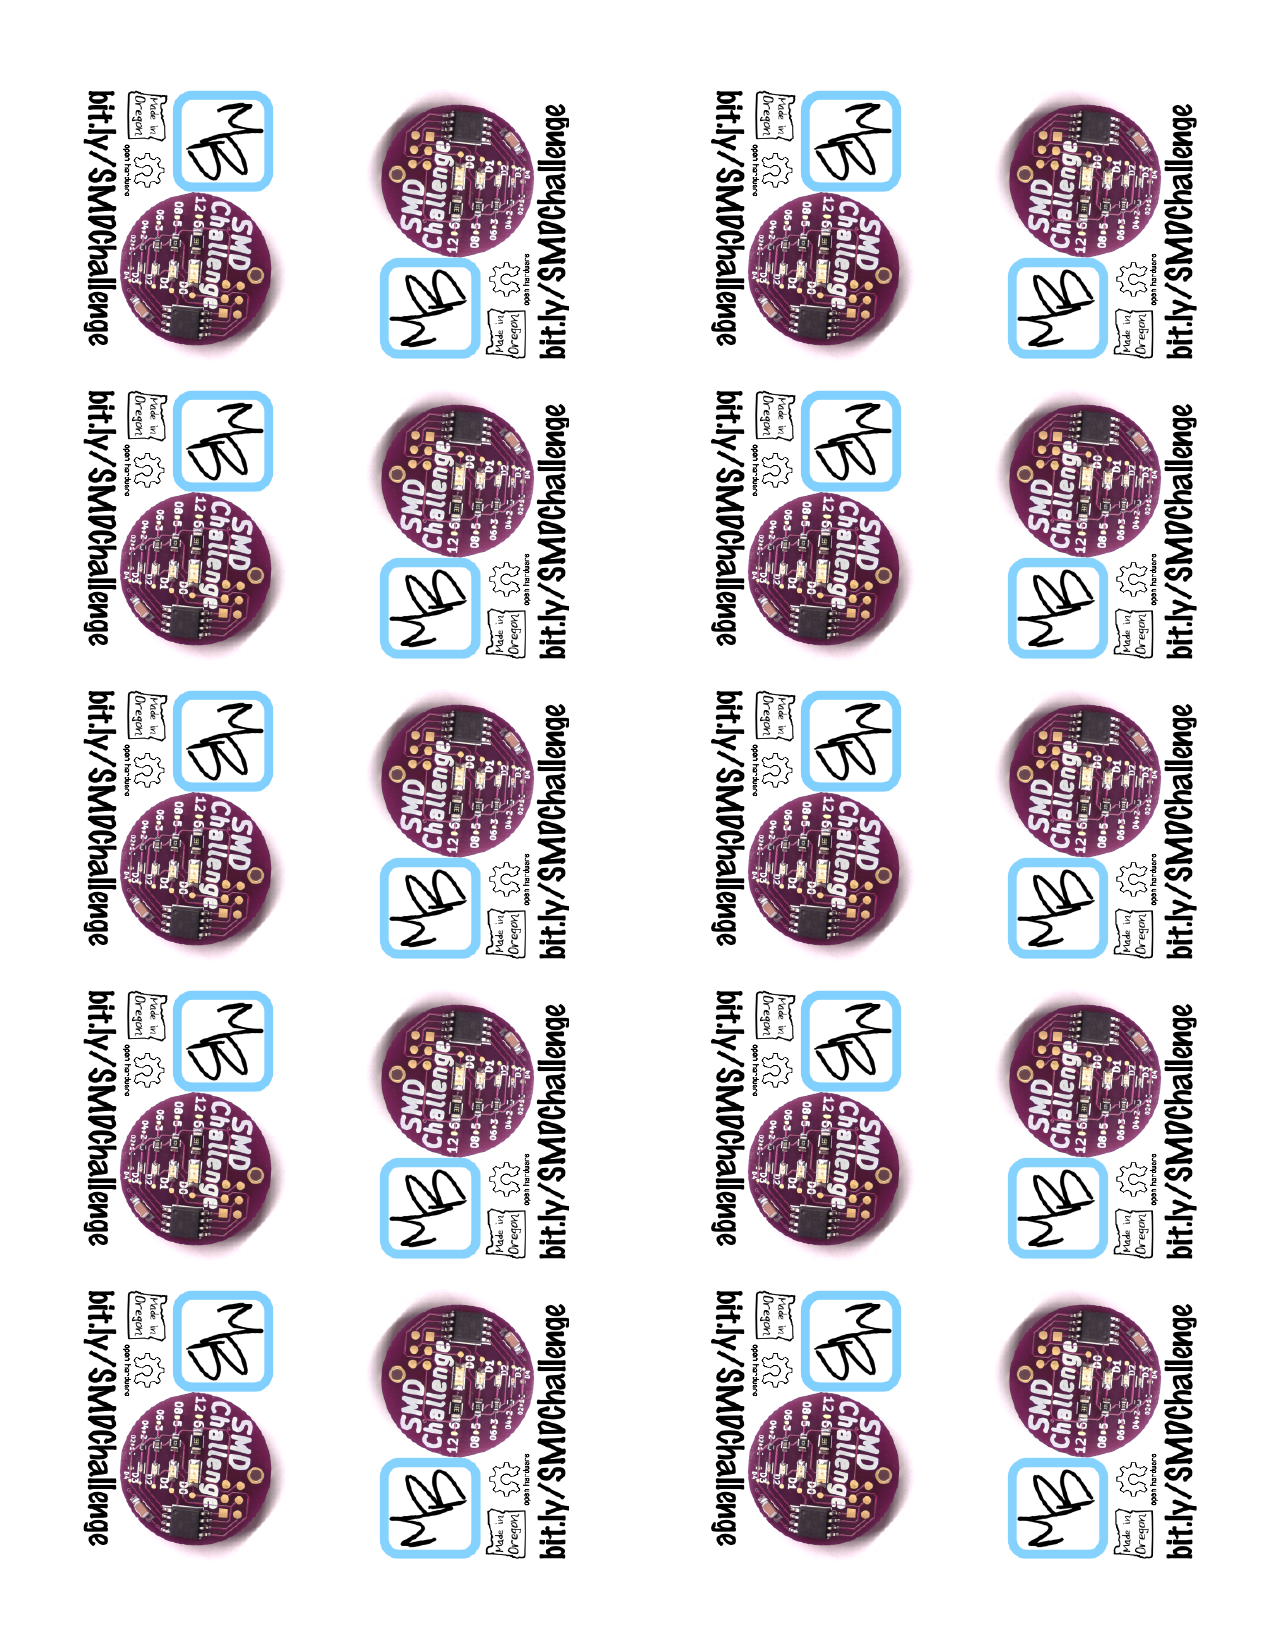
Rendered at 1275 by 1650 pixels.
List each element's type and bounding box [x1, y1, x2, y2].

table_cell [646, 975, 1257, 1275]
picture [83, 90, 290, 361]
picture [83, 690, 290, 961]
picture [362, 389, 569, 659]
picture [83, 1290, 290, 1561]
table_header [19, 75, 618, 375]
picture [362, 689, 569, 959]
picture [83, 390, 290, 661]
table_cell [19, 975, 618, 1275]
table_cell [19, 1275, 618, 1575]
picture [83, 990, 290, 1261]
picture [711, 990, 918, 1261]
table_cell [19, 375, 618, 675]
picture [711, 90, 918, 361]
picture [990, 989, 1197, 1259]
picture [990, 1289, 1197, 1559]
picture [711, 390, 918, 661]
picture [362, 89, 569, 359]
picture [990, 689, 1197, 959]
table_cell [646, 375, 1257, 675]
table_cell [19, 675, 618, 975]
picture [711, 1290, 918, 1561]
table_header [618, 75, 646, 1575]
picture [990, 89, 1197, 359]
picture [362, 989, 569, 1259]
table_cell [646, 1275, 1257, 1575]
picture [711, 690, 918, 961]
table_header [646, 75, 1257, 375]
table_cell [646, 675, 1257, 975]
picture [362, 1289, 569, 1559]
picture [990, 389, 1197, 659]
